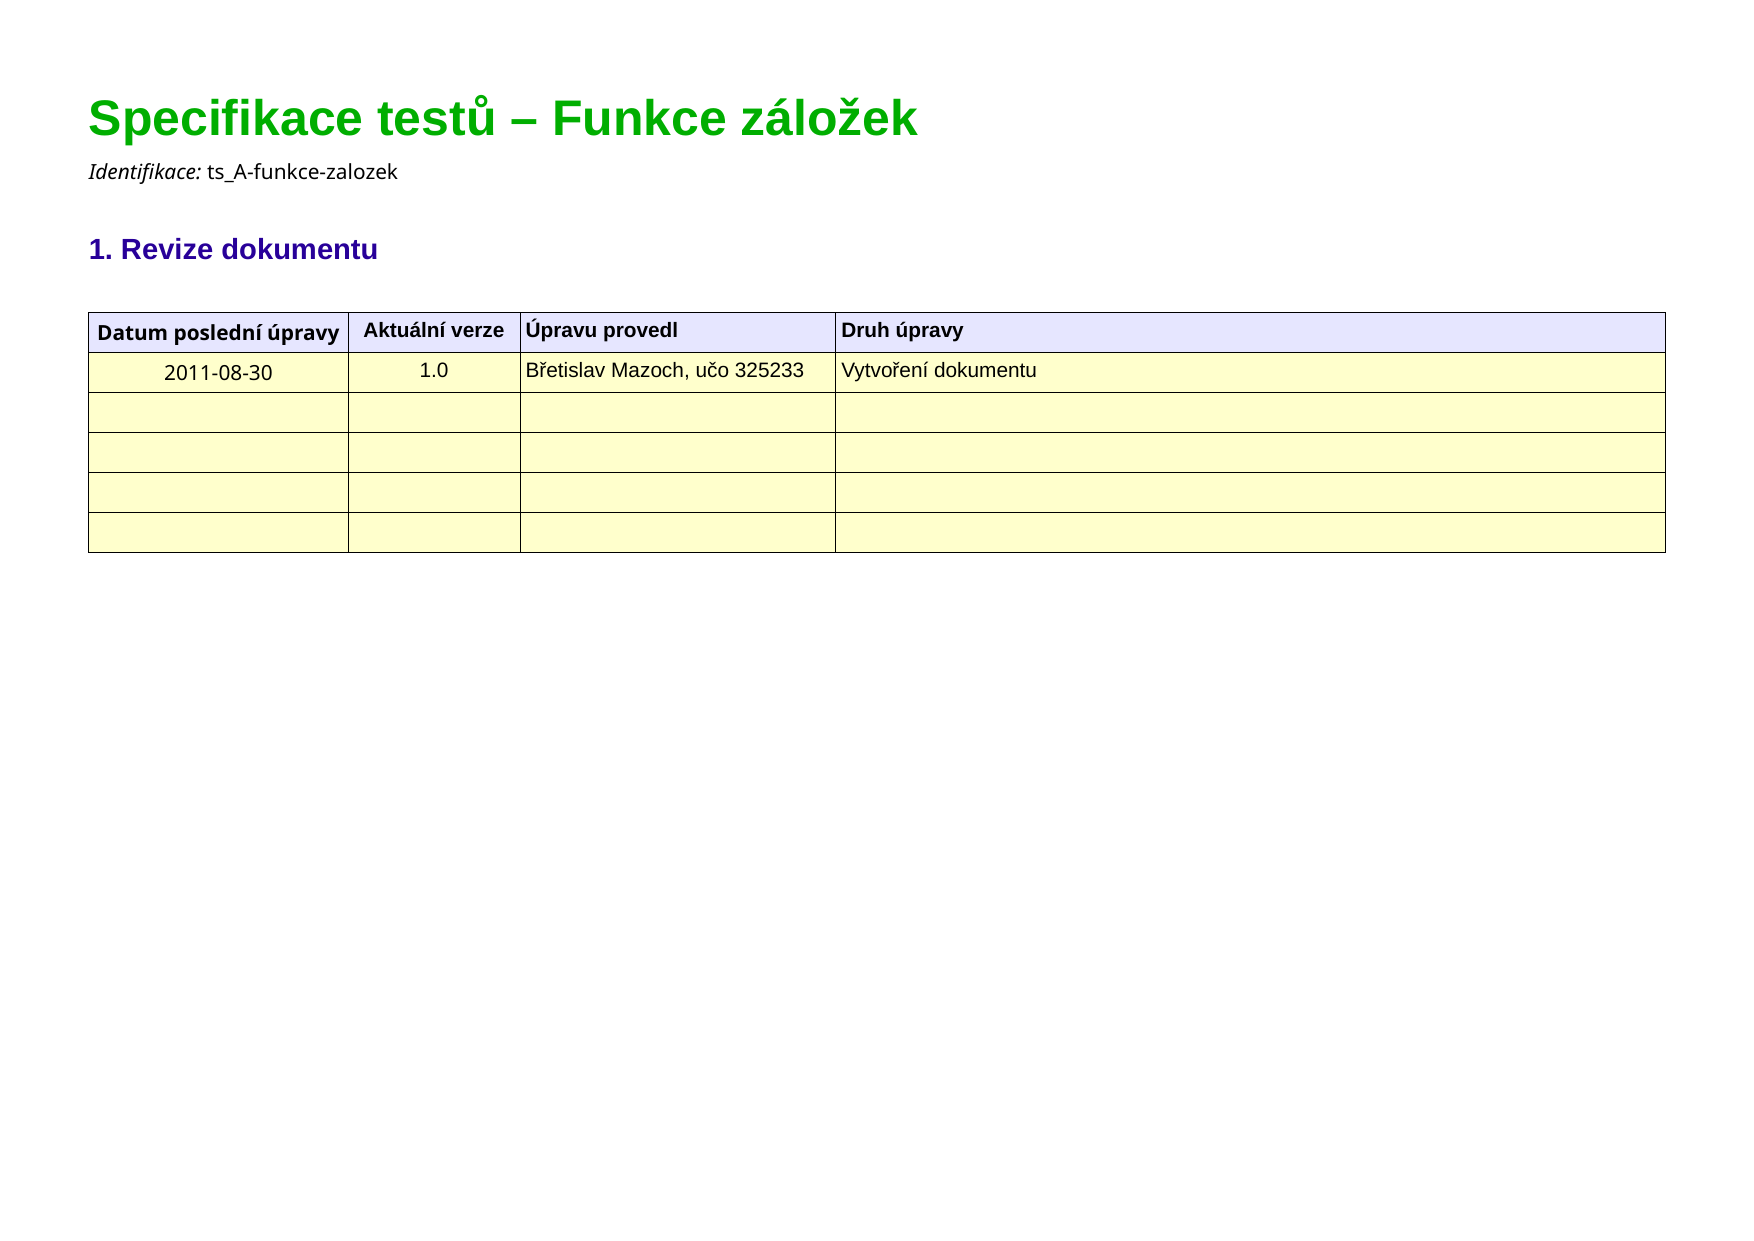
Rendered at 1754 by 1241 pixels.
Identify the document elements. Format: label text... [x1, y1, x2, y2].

table_cell [89, 393, 348, 432]
table_header Aktuální verze [349, 313, 520, 352]
table_header Úpravu provedl [521, 313, 835, 352]
table_header Datum poslední úpravy [89, 313, 348, 352]
table_cell [836, 473, 1665, 512]
table_cell [89, 473, 348, 512]
table_header Druh úpravy [836, 313, 1665, 352]
table_cell [836, 433, 1665, 472]
table_cell 2011-08-30 [89, 353, 348, 392]
table_cell [521, 513, 835, 552]
text Identifikace: ts_A-funkce-zalozek [88, 157, 1665, 186]
table_cell [349, 433, 520, 472]
table_cell [349, 473, 520, 512]
text 1. Revize dokumentu [88, 232, 1665, 265]
table_cell [349, 393, 520, 432]
table_cell [836, 393, 1665, 432]
table_cell [349, 513, 520, 552]
table_cell [89, 433, 348, 472]
table_cell [521, 473, 835, 512]
table_cell [521, 393, 835, 432]
table_cell [521, 433, 835, 472]
table_cell [836, 513, 1665, 552]
table_cell Břetislav Mazoch, učo 325233 [521, 353, 835, 392]
table_cell Vytvoření dokumentu [836, 353, 1665, 392]
text Specifikace testů – Funkce záložek [88, 88, 1665, 146]
table_cell [89, 513, 348, 552]
table_cell 1.0 [349, 353, 520, 392]
